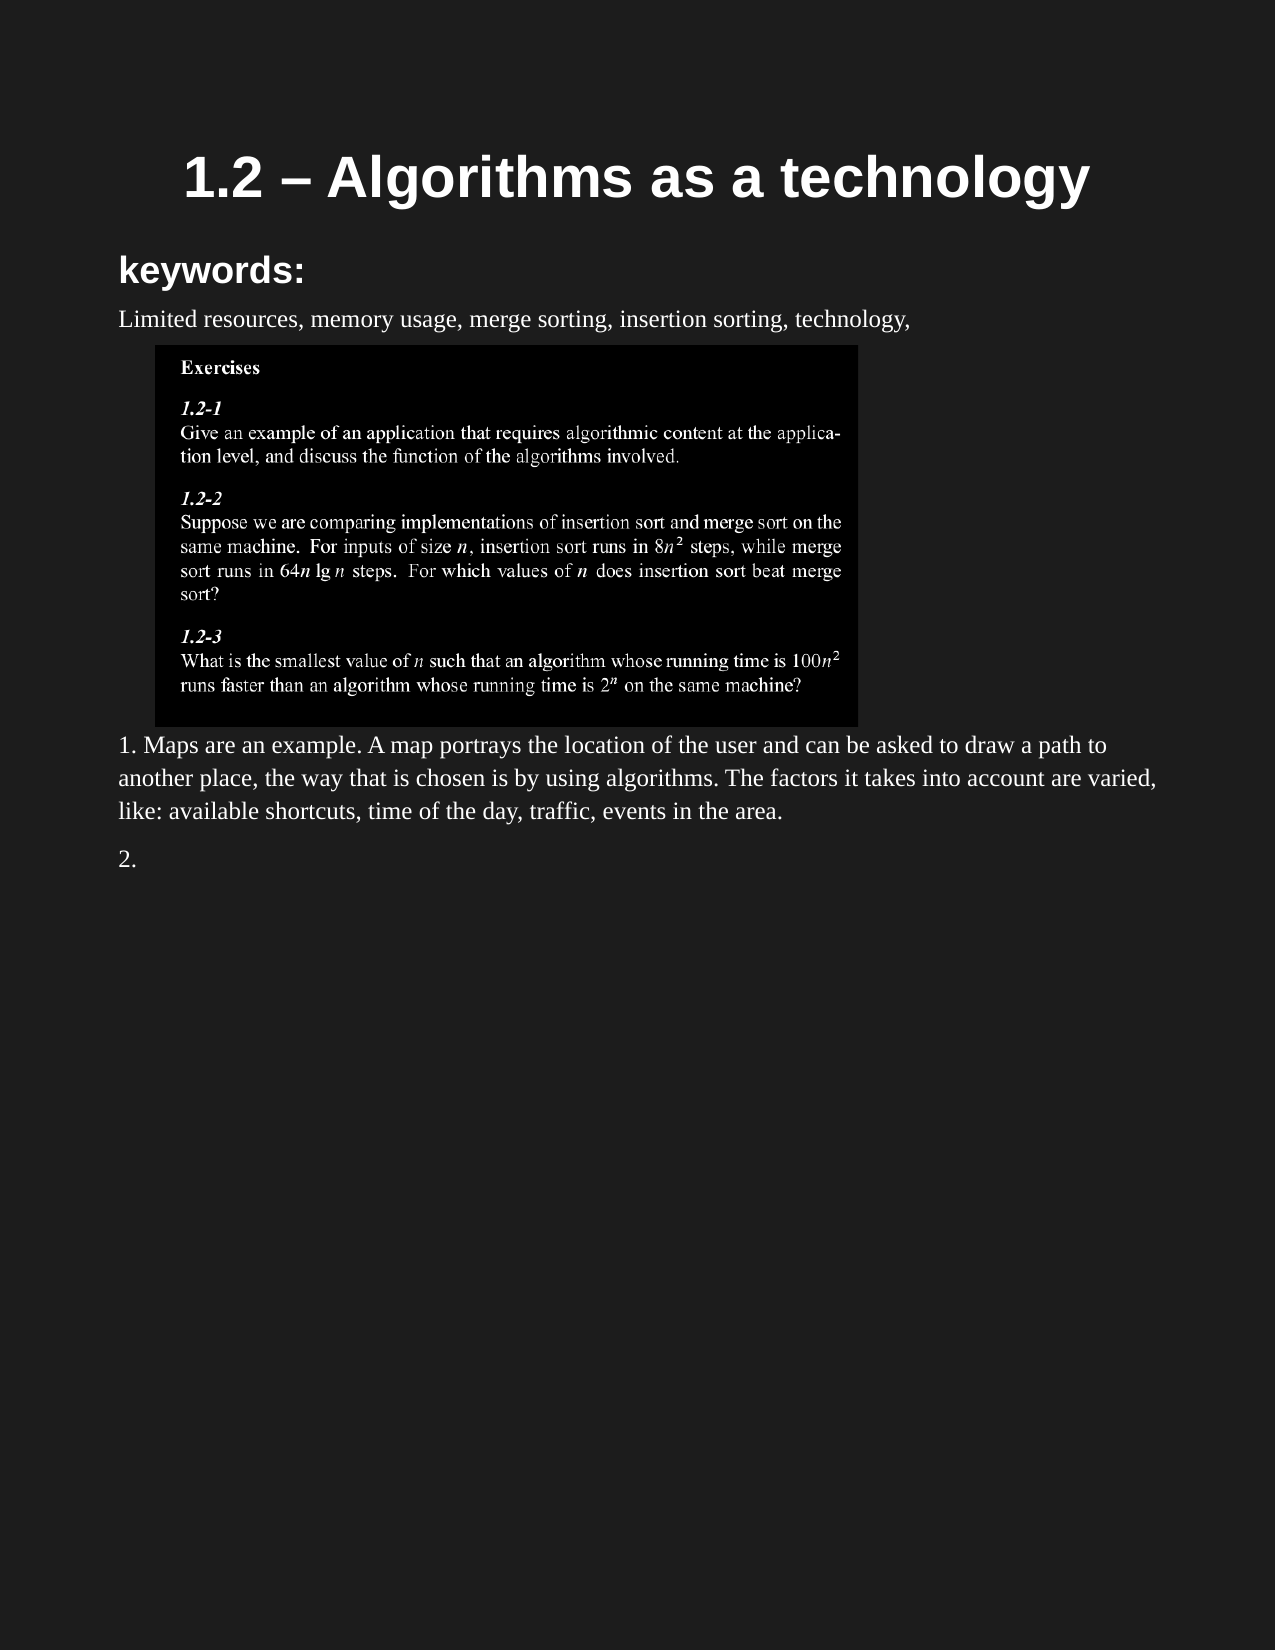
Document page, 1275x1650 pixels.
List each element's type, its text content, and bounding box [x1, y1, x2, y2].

picture [155, 345, 859, 727]
title 1.2 – Algorithms as a technology [118, 143, 1157, 210]
text 1. Maps are an example. A map portrays the location of the user and can be asked to draw a path to another place, the way that is chosen is by using algorithms. The factors it takes into account are varied, like: available shortcuts, time of the day, traffic, events in the area. [118, 351, 1157, 825]
subtitle keywords: [118, 248, 1157, 291]
text Limited resources, memory usage, merge sorting, insertion sorting, technology, [118, 304, 1157, 333]
text 2. [118, 844, 1157, 873]
